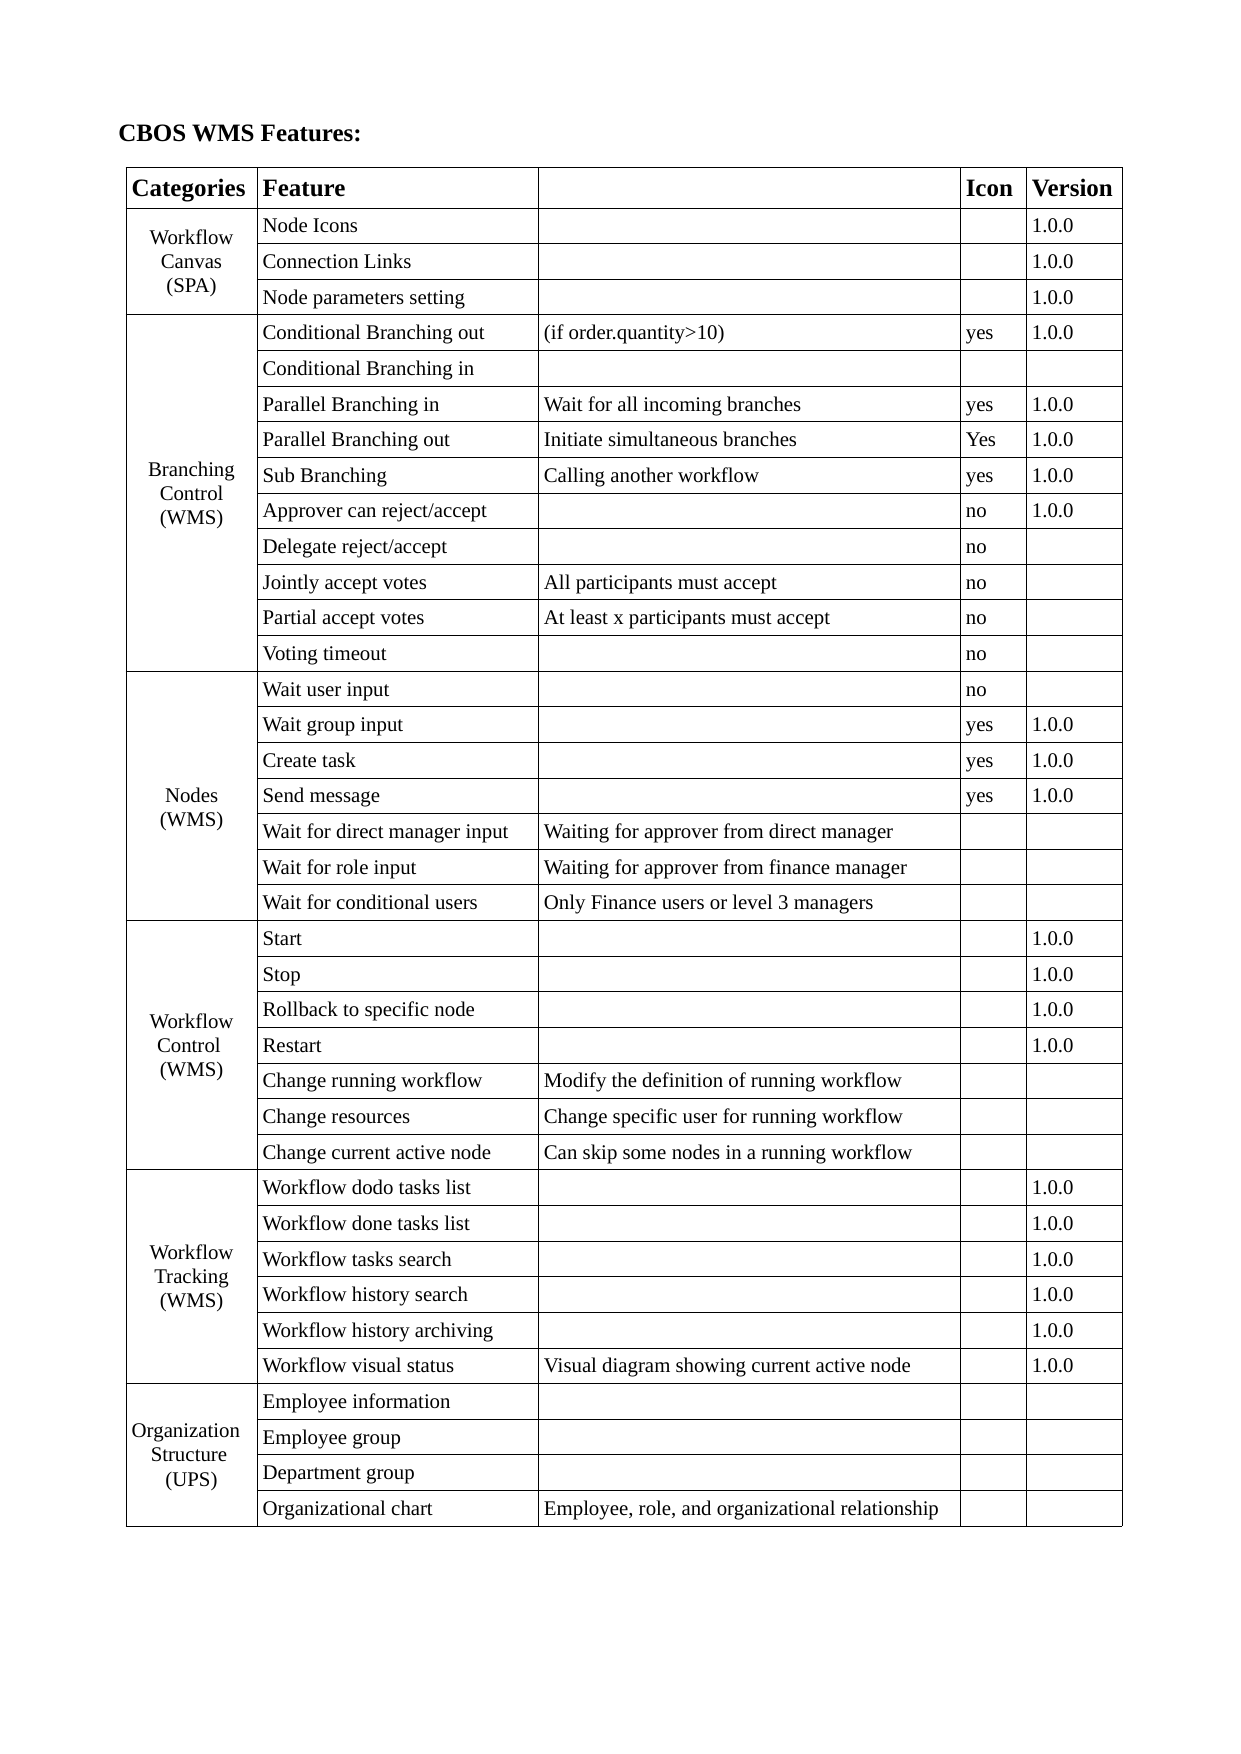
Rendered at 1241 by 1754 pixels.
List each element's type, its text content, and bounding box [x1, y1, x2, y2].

table_cell [1027, 1420, 1122, 1454]
table_cell [961, 1099, 1026, 1134]
table_cell Conditional Branching in [258, 351, 538, 386]
table_cell [1027, 814, 1122, 849]
table_cell Workflow history search [258, 1277, 538, 1312]
table_cell Sub Branching [258, 458, 538, 492]
table_cell yes [961, 743, 1026, 777]
table_cell [961, 1206, 1026, 1241]
table_cell [539, 209, 960, 243]
table_cell Modify the definition of running workflow [539, 1064, 960, 1098]
table_cell Wait for conditional users [258, 885, 538, 920]
table_cell Wait for all incoming branches [539, 387, 960, 421]
table_cell [539, 1242, 960, 1276]
table_cell [539, 707, 960, 742]
table_cell 1.0.0 [1027, 779, 1122, 813]
table_header Icon [961, 168, 1026, 207]
table_cell Start [258, 921, 538, 956]
table_cell Stop [258, 957, 538, 991]
table_cell 1.0.0 [1027, 1170, 1122, 1205]
table_cell yes [961, 387, 1026, 421]
table_cell Jointly accept votes [258, 565, 538, 599]
table_cell [961, 1491, 1026, 1526]
table_cell [961, 280, 1026, 314]
table_cell [539, 992, 960, 1027]
table_header Feature [258, 168, 538, 207]
table_cell Send message [258, 779, 538, 813]
table_cell Can skip some nodes in a running workflow [539, 1135, 960, 1169]
table_cell no [961, 600, 1026, 635]
table_cell [1027, 885, 1122, 920]
table_cell [961, 992, 1026, 1027]
table_cell Partial accept votes [258, 600, 538, 635]
table_cell [961, 1242, 1026, 1276]
table_cell [1027, 1384, 1122, 1419]
table_cell 1.0.0 [1027, 1028, 1122, 1062]
table_cell Node parameters setting [258, 280, 538, 314]
table_cell (if order.quantity>10) [539, 315, 960, 350]
table_cell Wait user input [258, 672, 538, 706]
table_cell [1027, 600, 1122, 635]
table_cell Wait group input [258, 707, 538, 742]
table_cell Only Finance users or level 3 managers [539, 885, 960, 920]
table_cell 1.0.0 [1027, 387, 1122, 421]
table_cell 1.0.0 [1027, 743, 1122, 777]
table_cell Employee information [258, 1384, 538, 1419]
table_cell Wait for direct manager input [258, 814, 538, 849]
table_cell At least x participants must accept [539, 600, 960, 635]
table_cell yes [961, 315, 1026, 350]
table_cell [539, 494, 960, 528]
table_cell 1.0.0 [1027, 244, 1122, 279]
table_cell 1.0.0 [1027, 1349, 1122, 1383]
table_cell [539, 779, 960, 813]
table_cell [961, 1028, 1026, 1062]
table_cell Change resources [258, 1099, 538, 1134]
table_cell Conditional Branching out [258, 315, 538, 350]
table_header [539, 168, 960, 207]
table_cell [539, 921, 960, 956]
table_cell [1027, 1135, 1122, 1169]
table_cell [539, 1455, 960, 1490]
table_cell Parallel Branching out [258, 422, 538, 457]
table_cell Change specific user for running workflow [539, 1099, 960, 1134]
table_cell [961, 1064, 1026, 1098]
table_cell [1027, 672, 1122, 706]
table_cell [539, 1420, 960, 1454]
table_cell Change current active node [258, 1135, 538, 1169]
table_cell 1.0.0 [1027, 1277, 1122, 1312]
table_cell 1.0.0 [1027, 494, 1122, 528]
table_cell [1027, 1491, 1122, 1526]
table_cell [1027, 1099, 1122, 1134]
table_cell [539, 244, 960, 279]
table_cell Initiate simultaneous branches [539, 422, 960, 457]
table_cell [539, 636, 960, 671]
table_header Categories [127, 168, 257, 207]
table_cell no [961, 529, 1026, 564]
table_cell Waiting for approver from finance manager [539, 850, 960, 884]
table_cell Wait for role input [258, 850, 538, 884]
table_cell [961, 921, 1026, 956]
table_cell 1.0.0 [1027, 315, 1122, 350]
table_cell Voting timeout [258, 636, 538, 671]
table_cell Nodes (WMS) [127, 672, 257, 920]
table_cell [539, 1028, 960, 1062]
table_cell 1.0.0 [1027, 280, 1122, 314]
table_cell Visual diagram showing current active node [539, 1349, 960, 1383]
table_cell 1.0.0 [1027, 921, 1122, 956]
table_cell Organizational chart [258, 1491, 538, 1526]
table_cell 1.0.0 [1027, 707, 1122, 742]
table_cell [539, 672, 960, 706]
text CBOS WMS Features: [118, 118, 1122, 147]
table_cell yes [961, 458, 1026, 492]
table_cell [961, 814, 1026, 849]
table_cell Waiting for approver from direct manager [539, 814, 960, 849]
table_cell Employee, role, and organizational relationship [539, 1491, 960, 1526]
table_cell Calling another workflow [539, 458, 960, 492]
table_cell Create task [258, 743, 538, 777]
table_cell [961, 1455, 1026, 1490]
table_cell 1.0.0 [1027, 992, 1122, 1027]
table_cell All participants must accept [539, 565, 960, 599]
table_cell [1027, 1455, 1122, 1490]
table_cell yes [961, 707, 1026, 742]
table_cell Delegate reject/accept [258, 529, 538, 564]
table_cell Employee group [258, 1420, 538, 1454]
table_cell 1.0.0 [1027, 422, 1122, 457]
table_cell [961, 351, 1026, 386]
table_cell Workflow dodo tasks list [258, 1170, 538, 1205]
table_cell Workflow tasks search [258, 1242, 538, 1276]
table_cell Workflow Control (WMS) [127, 921, 257, 1169]
table_cell 1.0.0 [1027, 209, 1122, 243]
table_cell [1027, 565, 1122, 599]
table_cell Node Icons [258, 209, 538, 243]
table_cell [961, 209, 1026, 243]
table_cell [961, 1349, 1026, 1383]
table_cell [961, 1135, 1026, 1169]
table_cell [539, 1313, 960, 1347]
table_cell [539, 1206, 960, 1241]
table_cell Yes [961, 422, 1026, 457]
table_cell [539, 529, 960, 564]
table_cell [961, 1170, 1026, 1205]
table_cell Change running workflow [258, 1064, 538, 1098]
table_cell [539, 1384, 960, 1419]
table_cell no [961, 565, 1026, 599]
table_cell [539, 957, 960, 991]
table_cell [1027, 850, 1122, 884]
table_cell 1.0.0 [1027, 458, 1122, 492]
table_cell 1.0.0 [1027, 1242, 1122, 1276]
table_cell no [961, 494, 1026, 528]
table_cell Workflow visual status [258, 1349, 538, 1383]
table_cell Restart [258, 1028, 538, 1062]
table_cell [1027, 529, 1122, 564]
table_cell Workflow done tasks list [258, 1206, 538, 1241]
table_cell Branching Control (WMS) [127, 315, 257, 671]
table_cell [961, 850, 1026, 884]
table_cell yes [961, 779, 1026, 813]
table_cell [1027, 636, 1122, 671]
table_cell [539, 280, 960, 314]
table_cell [1027, 1064, 1122, 1098]
table_cell Parallel Branching in [258, 387, 538, 421]
table_cell [539, 351, 960, 386]
table_header Version [1027, 168, 1122, 207]
table_cell [539, 1277, 960, 1312]
table_cell Workflow Canvas (SPA) [127, 209, 257, 314]
table_cell [961, 1277, 1026, 1312]
table_cell Workflow Tracking (WMS) [127, 1170, 257, 1383]
table_cell [539, 1170, 960, 1205]
table_cell 1.0.0 [1027, 1313, 1122, 1347]
table_cell Department group [258, 1455, 538, 1490]
table_cell [961, 957, 1026, 991]
table_cell [961, 1384, 1026, 1419]
table_cell [961, 1313, 1026, 1347]
table_cell no [961, 672, 1026, 706]
table_cell [539, 743, 960, 777]
table_cell [1027, 351, 1122, 386]
table_cell Organization Structure (UPS) [127, 1384, 257, 1526]
table_cell 1.0.0 [1027, 957, 1122, 991]
table_cell Approver can reject/accept [258, 494, 538, 528]
table_cell [961, 244, 1026, 279]
table_cell [961, 885, 1026, 920]
table_cell no [961, 636, 1026, 671]
table_cell Rollback to specific node [258, 992, 538, 1027]
table_cell Workflow history archiving [258, 1313, 538, 1347]
table_cell Connection Links [258, 244, 538, 279]
table_cell [961, 1420, 1026, 1454]
table_cell 1.0.0 [1027, 1206, 1122, 1241]
